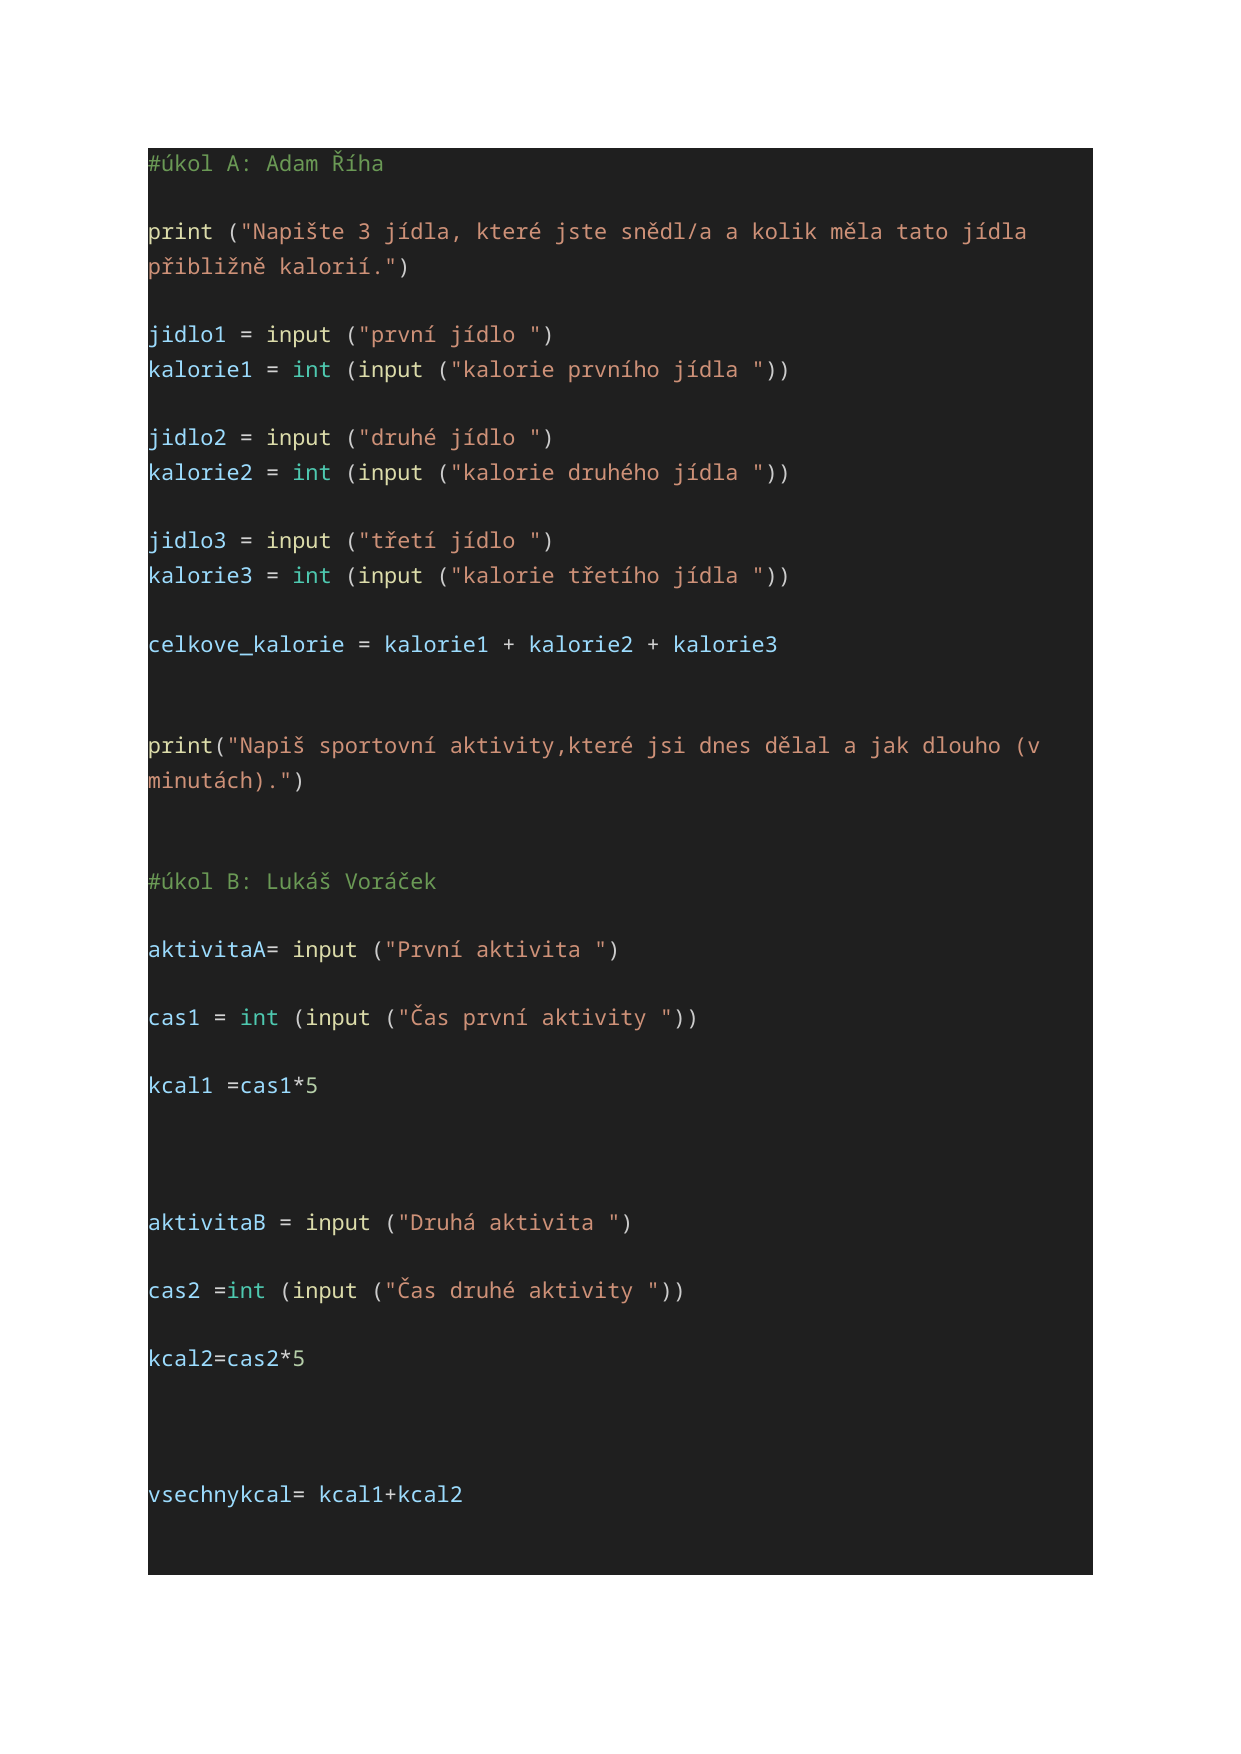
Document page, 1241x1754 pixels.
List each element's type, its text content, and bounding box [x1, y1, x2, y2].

text kalorie2 = int (input ("kalorie druhého jídla ")) [148, 457, 1093, 487]
text print ("Napište 3 jídla, které jste snědl/a a kolik měla tato jídla přibližně kalorií.") [148, 216, 1093, 281]
text print("Napiš sportovní aktivity,které jsi dnes dělal a jak dlouho (v minutách).") [148, 730, 1093, 795]
text jidlo3 = input ("třetí jídlo ") [148, 525, 1093, 555]
text cas2 =int (input ("Čas druhé aktivity ")) [148, 1275, 1093, 1304]
text #úkol A: Adam Říha [148, 148, 1093, 177]
text aktivitaB = input ("Druhá aktivita ") [148, 1207, 1093, 1236]
text kcal2=cas2*5 [148, 1343, 1093, 1373]
text #úkol B: Lukáš Voráček [148, 866, 1093, 896]
text jidlo2 = input ("druhé jídlo ") [148, 422, 1093, 452]
text kcal1 =cas1*5 [148, 1070, 1093, 1100]
text aktivitaA= input ("První aktivita ") [148, 934, 1093, 964]
text cas1 = int (input ("Čas první aktivity ")) [148, 1002, 1093, 1032]
text kalorie3 = int (input ("kalorie třetího jídla ")) [148, 561, 1093, 590]
text kalorie1 = int (input ("kalorie prvního jídla ")) [148, 354, 1093, 384]
text jidlo1 = input ("první jídlo ") [148, 319, 1093, 349]
text celkove_kalorie = kalorie1 + kalorie2 + kalorie3 [148, 629, 1093, 658]
text vsechnykcal= kcal1+kcal2 [148, 1479, 1093, 1509]
